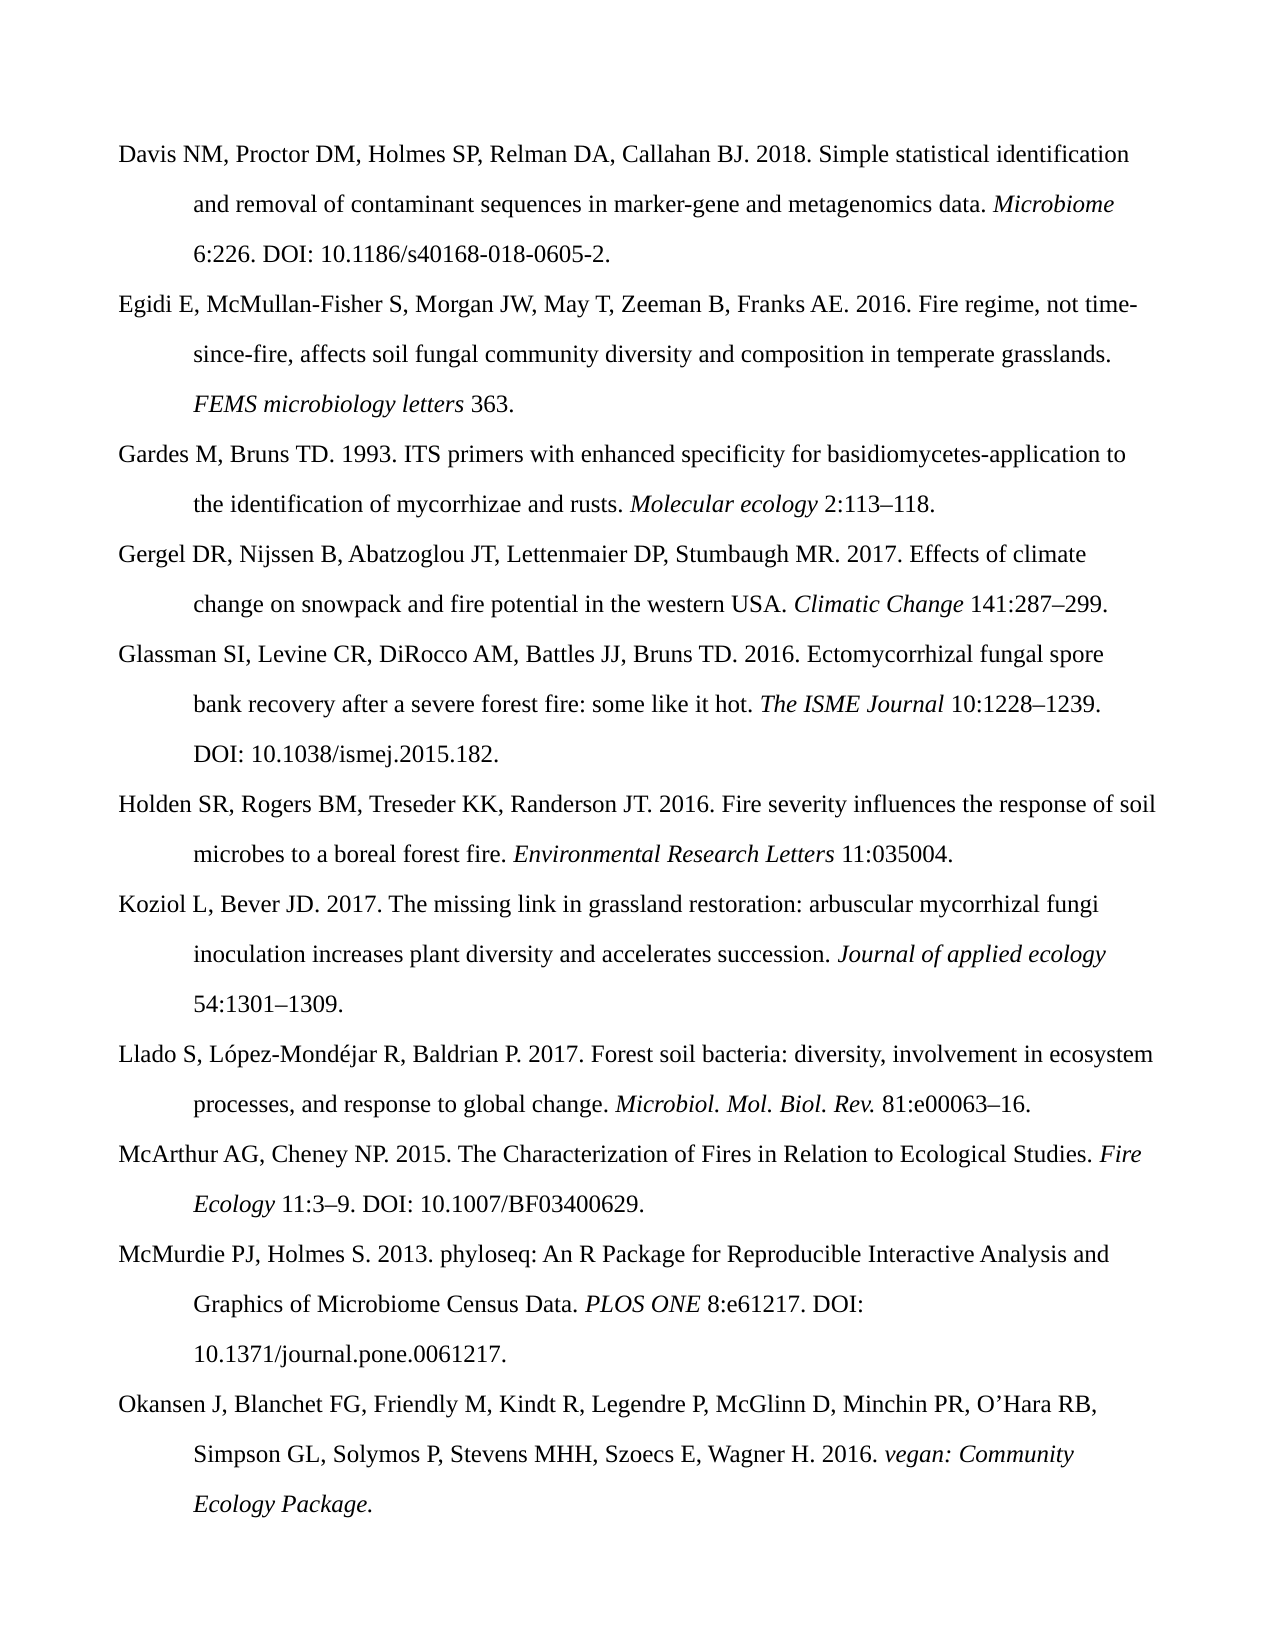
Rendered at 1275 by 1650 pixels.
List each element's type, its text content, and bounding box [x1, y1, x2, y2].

text Egidi E, McMullan-Fisher S, Morgan JW, May T, Zeeman B, Franks AE. 2016. Fire regime, not time-since-fire, affects soil fungal community diversity and composition in temperate grasslands. FEMS microbiology letters 363. [118, 268, 1157, 418]
text Llado S, López-Mondéjar R, Baldrian P. 2017. Forest soil bacteria: diversity, involvement in ecosystem processes, and response to global change. Microbiol. Mol. Biol. Rev. 81:e00063–16. [118, 1018, 1157, 1118]
text Holden SR, Rogers BM, Treseder KK, Randerson JT. 2016. Fire severity influences the response of soil microbes to a boreal forest fire. Environmental Research Letters 11:035004. [118, 768, 1157, 868]
text Gergel DR, Nijssen B, Abatzoglou JT, Lettenmaier DP, Stumbaugh MR. 2017. Effects of climate change on snowpack and fire potential in the western USA. Climatic Change 141:287–299. [118, 518, 1157, 618]
text Davis NM, Proctor DM, Holmes SP, Relman DA, Callahan BJ. 2018. Simple statistical identification and removal of contaminant sequences in marker-gene and metagenomics data. Microbiome 6:226. DOI: 10.1186/s40168-018-0605-2. [118, 118, 1157, 268]
text Koziol L, Bever JD. 2017. The missing link in grassland restoration: arbuscular mycorrhizal fungi inoculation increases plant diversity and accelerates succession. Journal of applied ecology 54:1301–1309. [118, 868, 1157, 1018]
text McArthur AG, Cheney NP. 2015. The Characterization of Fires in Relation to Ecological Studies. Fire Ecology 11:3–9. DOI: 10.1007/BF03400629. [118, 1118, 1157, 1218]
text Glassman SI, Levine CR, DiRocco AM, Battles JJ, Bruns TD. 2016. Ectomycorrhizal fungal spore bank recovery after a severe forest fire: some like it hot. The ISME Journal 10:1228–1239. DOI: 10.1038/ismej.2015.182. [118, 618, 1157, 768]
text McMurdie PJ, Holmes S. 2013. phyloseq: An R Package for Reproducible Interactive Analysis and Graphics of Microbiome Census Data. PLOS ONE 8:e61217. DOI: 10.1371/journal.pone.0061217. [118, 1218, 1157, 1368]
text Gardes M, Bruns TD. 1993. ITS primers with enhanced specificity for basidiomycetes-application to the identification of mycorrhizae and rusts. Molecular ecology 2:113–118. [118, 418, 1157, 518]
text Okansen J, Blanchet FG, Friendly M, Kindt R, Legendre P, McGlinn D, Minchin PR, O’Hara RB, Simpson GL, Solymos P, Stevens MHH, Szoecs E, Wagner H. 2016. vegan: Community Ecology Package. [118, 1368, 1157, 1518]
